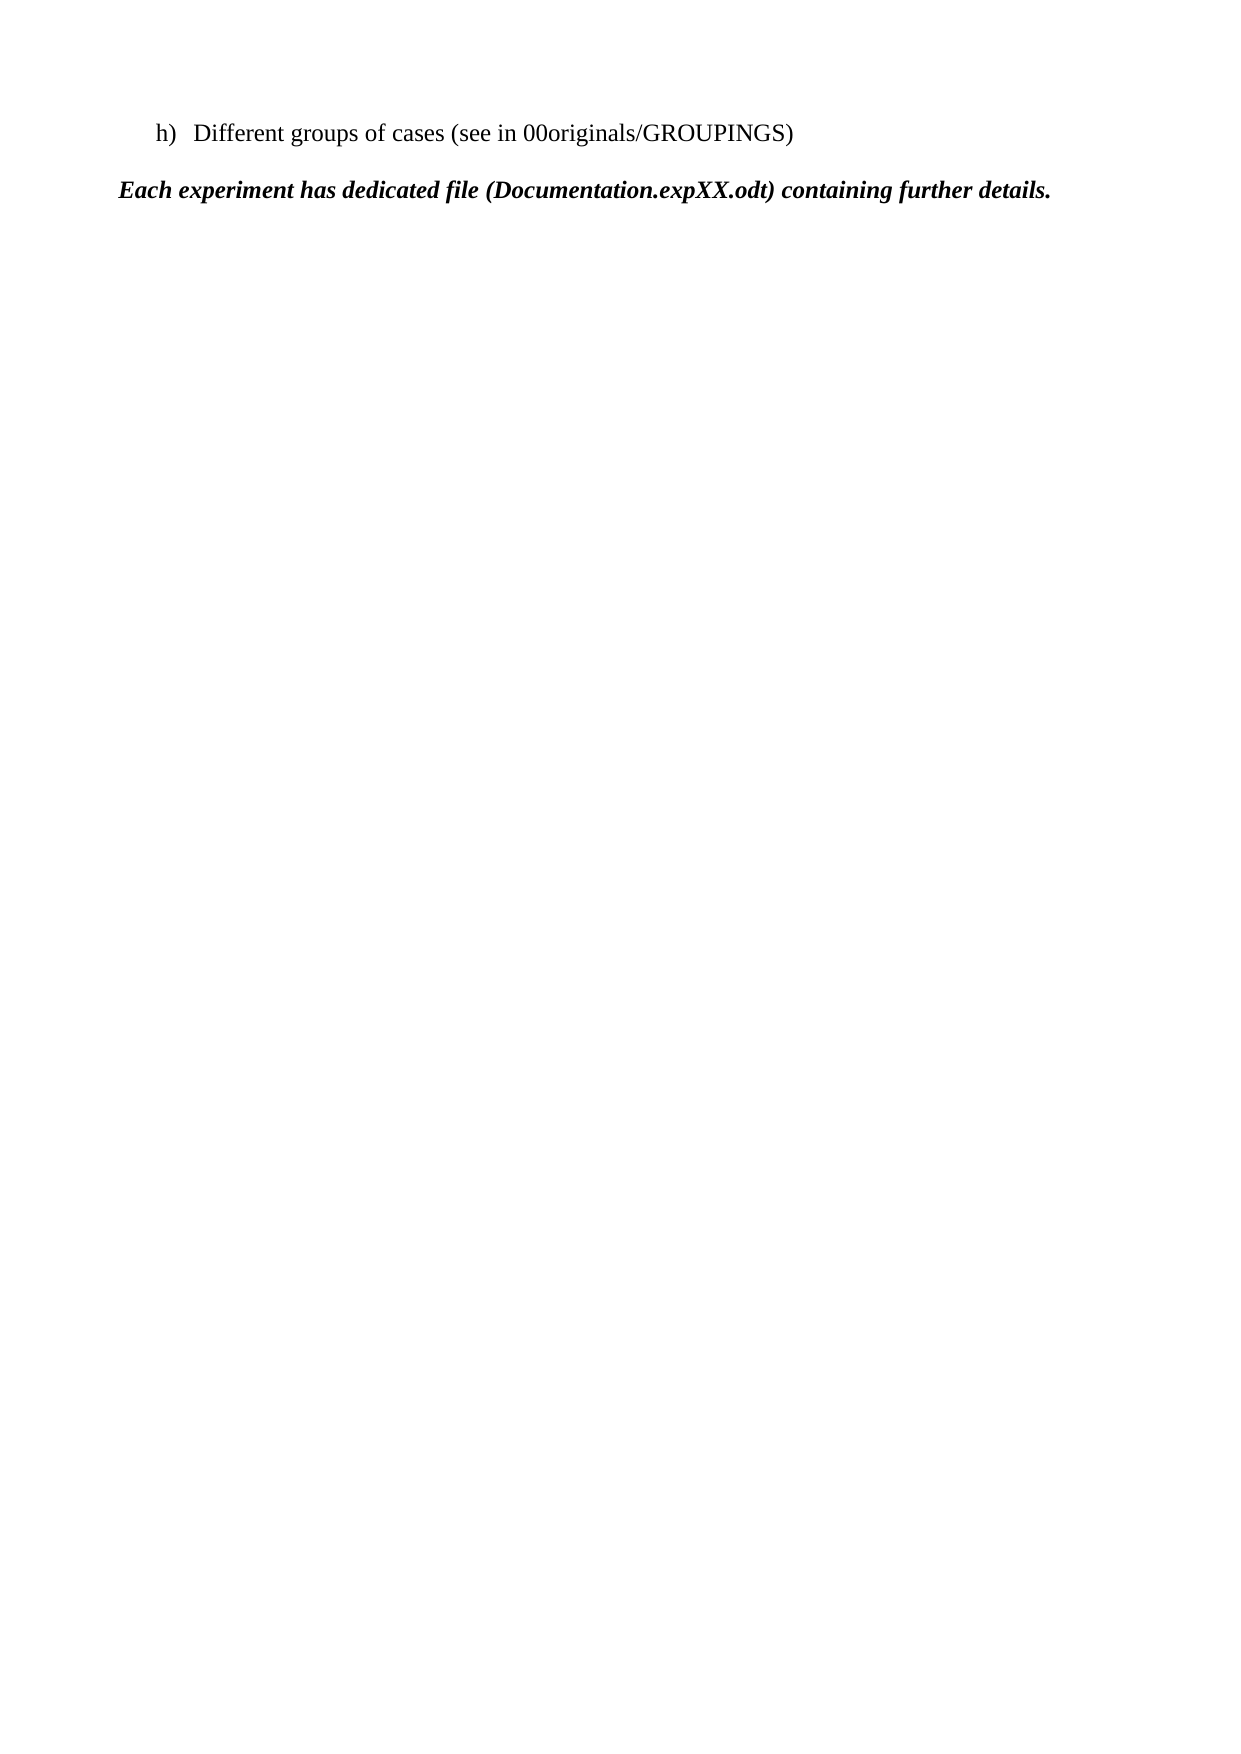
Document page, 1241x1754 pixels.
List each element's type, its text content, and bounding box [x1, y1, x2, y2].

list Different groups of cases (see in 00originals/GROUPINGS) [156, 118, 1122, 147]
text Each experiment has dedicated file (Documentation.expXX.odt) containing further details. [118, 176, 1122, 204]
